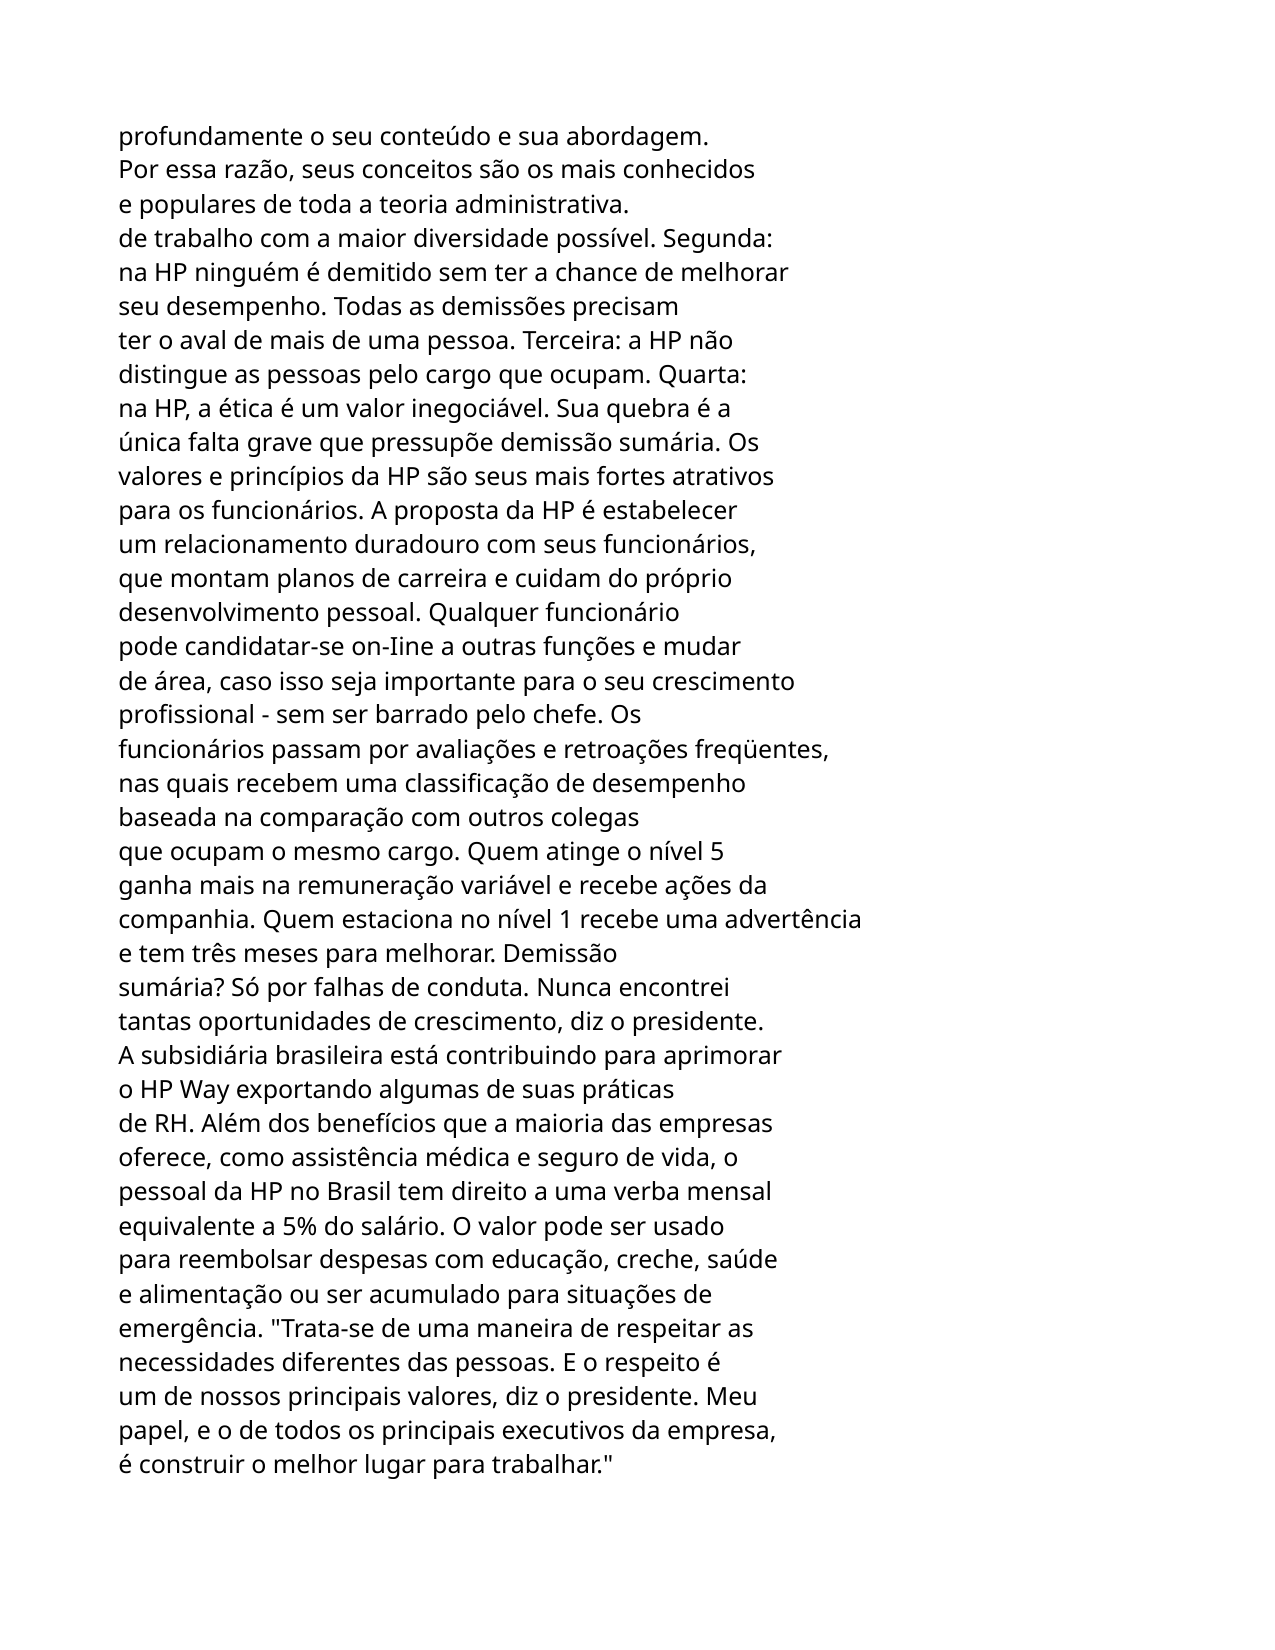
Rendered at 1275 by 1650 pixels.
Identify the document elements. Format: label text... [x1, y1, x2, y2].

text seu desempenho. Todas as demissões precisam [118, 288, 1157, 322]
text que montam planos de carreira e cuidam do próprio [118, 561, 1157, 595]
text valores e princípios da HP são seus mais fortes atrativos [118, 459, 1157, 493]
text tantas oportunidades de crescimento, diz o presidente. [118, 1004, 1157, 1038]
text e tem três meses para melhorar. Demissão [118, 936, 1157, 970]
text para os funcionários. A proposta da HP é estabelecer [118, 493, 1157, 527]
text de área, caso isso seja importante para o seu crescimento [118, 663, 1157, 697]
text na HP, a ética é um valor inegociável. Sua quebra é a [118, 391, 1157, 425]
text de RH. Além dos benefícios que a maioria das empresas [118, 1106, 1157, 1140]
text nas quais recebem uma classificação de desempenho [118, 765, 1157, 799]
text única falta grave que pressupõe demissão sumária. Os [118, 425, 1157, 459]
text profundamente o seu conteúdo e sua abordagem. [118, 118, 1157, 152]
text A subsidiária brasileira está contribuindo para aprimorar [118, 1038, 1157, 1072]
text para reembolsar despesas com educação, creche, saúde [118, 1242, 1157, 1276]
text ganha mais na remuneração variável e recebe ações da [118, 867, 1157, 902]
text de trabalho com a maior diversidade possível. Segunda: [118, 220, 1157, 254]
text pessoal da HP no Brasil tem direito a uma verba mensal [118, 1174, 1157, 1208]
text distingue as pessoas pelo cargo que ocupam. Quarta: [118, 357, 1157, 391]
text ter o aval de mais de uma pessoa. Terceira: a HP não [118, 322, 1157, 357]
text funcionários passam por avaliações e retroações freqüentes, [118, 731, 1157, 765]
text desenvolvimento pessoal. Qualquer funcionário [118, 595, 1157, 629]
text emergência. "Trata-se de uma maneira de respeitar as [118, 1310, 1157, 1344]
text sumária? Só por falhas de conduta. Nunca encontrei [118, 970, 1157, 1004]
text oferece, como assistência médica e seguro de vida, o [118, 1140, 1157, 1174]
text e populares de toda a teoria administrativa. [118, 186, 1157, 220]
text profissional - sem ser barrado pelo chefe. Os [118, 697, 1157, 731]
text um relacionamento duradouro com seus funcionários, [118, 527, 1157, 561]
text um de nossos principais valores, diz o presidente. Meu [118, 1378, 1157, 1412]
text companhia. Quem estaciona no nível 1 recebe uma advertência [118, 902, 1157, 936]
text pode candidatar-se on-Iine a outras funções e mudar [118, 629, 1157, 663]
text que ocupam o mesmo cargo. Quem atinge o nível 5 [118, 833, 1157, 867]
text é construir o melhor lugar para trabalhar." [118, 1447, 1157, 1481]
text o HP Way exportando algumas de suas práticas [118, 1072, 1157, 1106]
text necessidades diferentes das pessoas. E o respeito é [118, 1344, 1157, 1378]
text equivalente a 5% do salário. O valor pode ser usado [118, 1208, 1157, 1242]
text Por essa razão, seus conceitos são os mais conhecidos [118, 152, 1157, 186]
text na HP ninguém é demitido sem ter a chance de melhorar [118, 254, 1157, 288]
text papel, e o de todos os principais executivos da empresa, [118, 1412, 1157, 1447]
text e alimentação ou ser acumulado para situações de [118, 1276, 1157, 1310]
text baseada na comparação com outros colegas [118, 799, 1157, 833]
